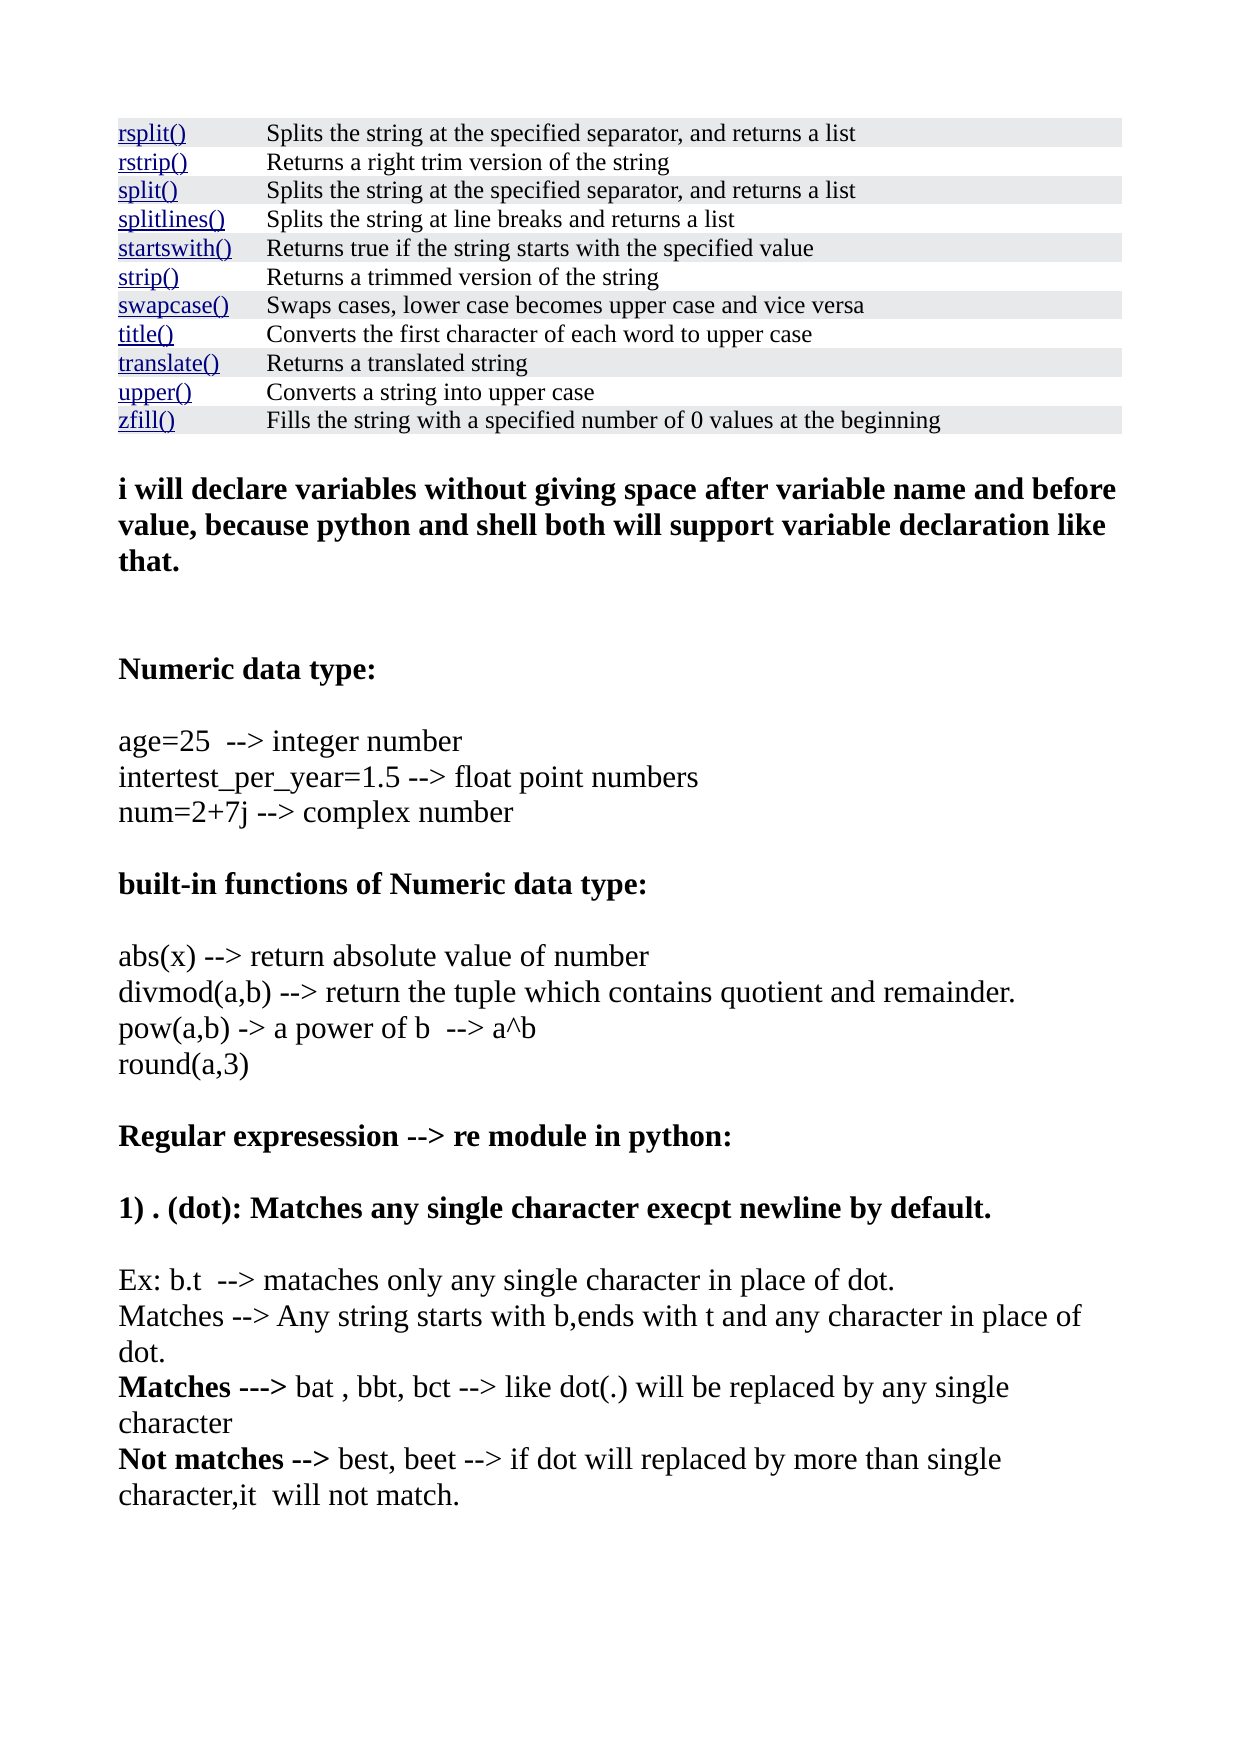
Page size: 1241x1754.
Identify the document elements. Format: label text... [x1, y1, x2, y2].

table_cell rsplit() [118, 118, 266, 147]
table_cell strip() [118, 262, 266, 291]
text Numeric data type: [118, 650, 1122, 686]
text 1) . (dot): Matches any single character execpt newline by default. [118, 1189, 1122, 1225]
table_cell Returns true if the string starts with the specified value [266, 233, 1122, 262]
text age=25 --> integer number [118, 722, 1122, 758]
text Regular expresession --> re module in python: [118, 1117, 1122, 1153]
text i will declare variables without giving space after variable name and before value, because python and shell both will support variable declaration like that. [118, 470, 1122, 578]
table_cell translate() [118, 348, 266, 377]
table_cell rstrip() [118, 147, 266, 176]
table_cell Fills the string with a specified number of 0 values at the beginning [266, 406, 1122, 434]
text pow(a,b) -> a power of b --> a^b [118, 1009, 1122, 1045]
table_cell Returns a trimmed version of the string [266, 262, 1122, 291]
table_cell Splits the string at line breaks and returns a list [266, 204, 1122, 233]
text num=2+7j --> complex number [118, 794, 1122, 830]
table_cell title() [118, 319, 266, 348]
text divmod(a,b) --> return the tuple which contains quotient and remainder. [118, 973, 1122, 1009]
text Not matches --> best, beet --> if dot will replaced by more than single character,it will not match. [118, 1441, 1122, 1512]
text intertest_per_year=1.5 --> float point numbers [118, 758, 1122, 794]
table_cell Converts a string into upper case [266, 377, 1122, 406]
table_cell Returns a translated string [266, 348, 1122, 377]
table_cell splitlines() [118, 204, 266, 233]
table_cell Swaps cases, lower case becomes upper case and vice versa [266, 291, 1122, 319]
table_cell Returns a right trim version of the string [266, 147, 1122, 176]
text Matches ---> bat , bbt, bct --> like dot(.) will be replaced by any single character [118, 1369, 1122, 1441]
table_cell split() [118, 176, 266, 204]
text Matches --> Any string starts with b,ends with t and any character in place of dot. [118, 1297, 1122, 1369]
table_cell zfill() [118, 406, 266, 434]
table_cell Splits the string at the specified separator, and returns a list [266, 118, 1122, 147]
table_cell Converts the first character of each word to upper case [266, 319, 1122, 348]
table_cell Splits the string at the specified separator, and returns a list [266, 176, 1122, 204]
table_cell startswith() [118, 233, 266, 262]
table_cell swapcase() [118, 291, 266, 319]
table_cell upper() [118, 377, 266, 406]
text Ex: b.t --> mataches only any single character in place of dot. [118, 1261, 1122, 1297]
text built-in functions of Numeric data type: [118, 866, 1122, 902]
text abs(x) --> return absolute value of number [118, 937, 1122, 973]
text round(a,3) [118, 1045, 1122, 1081]
